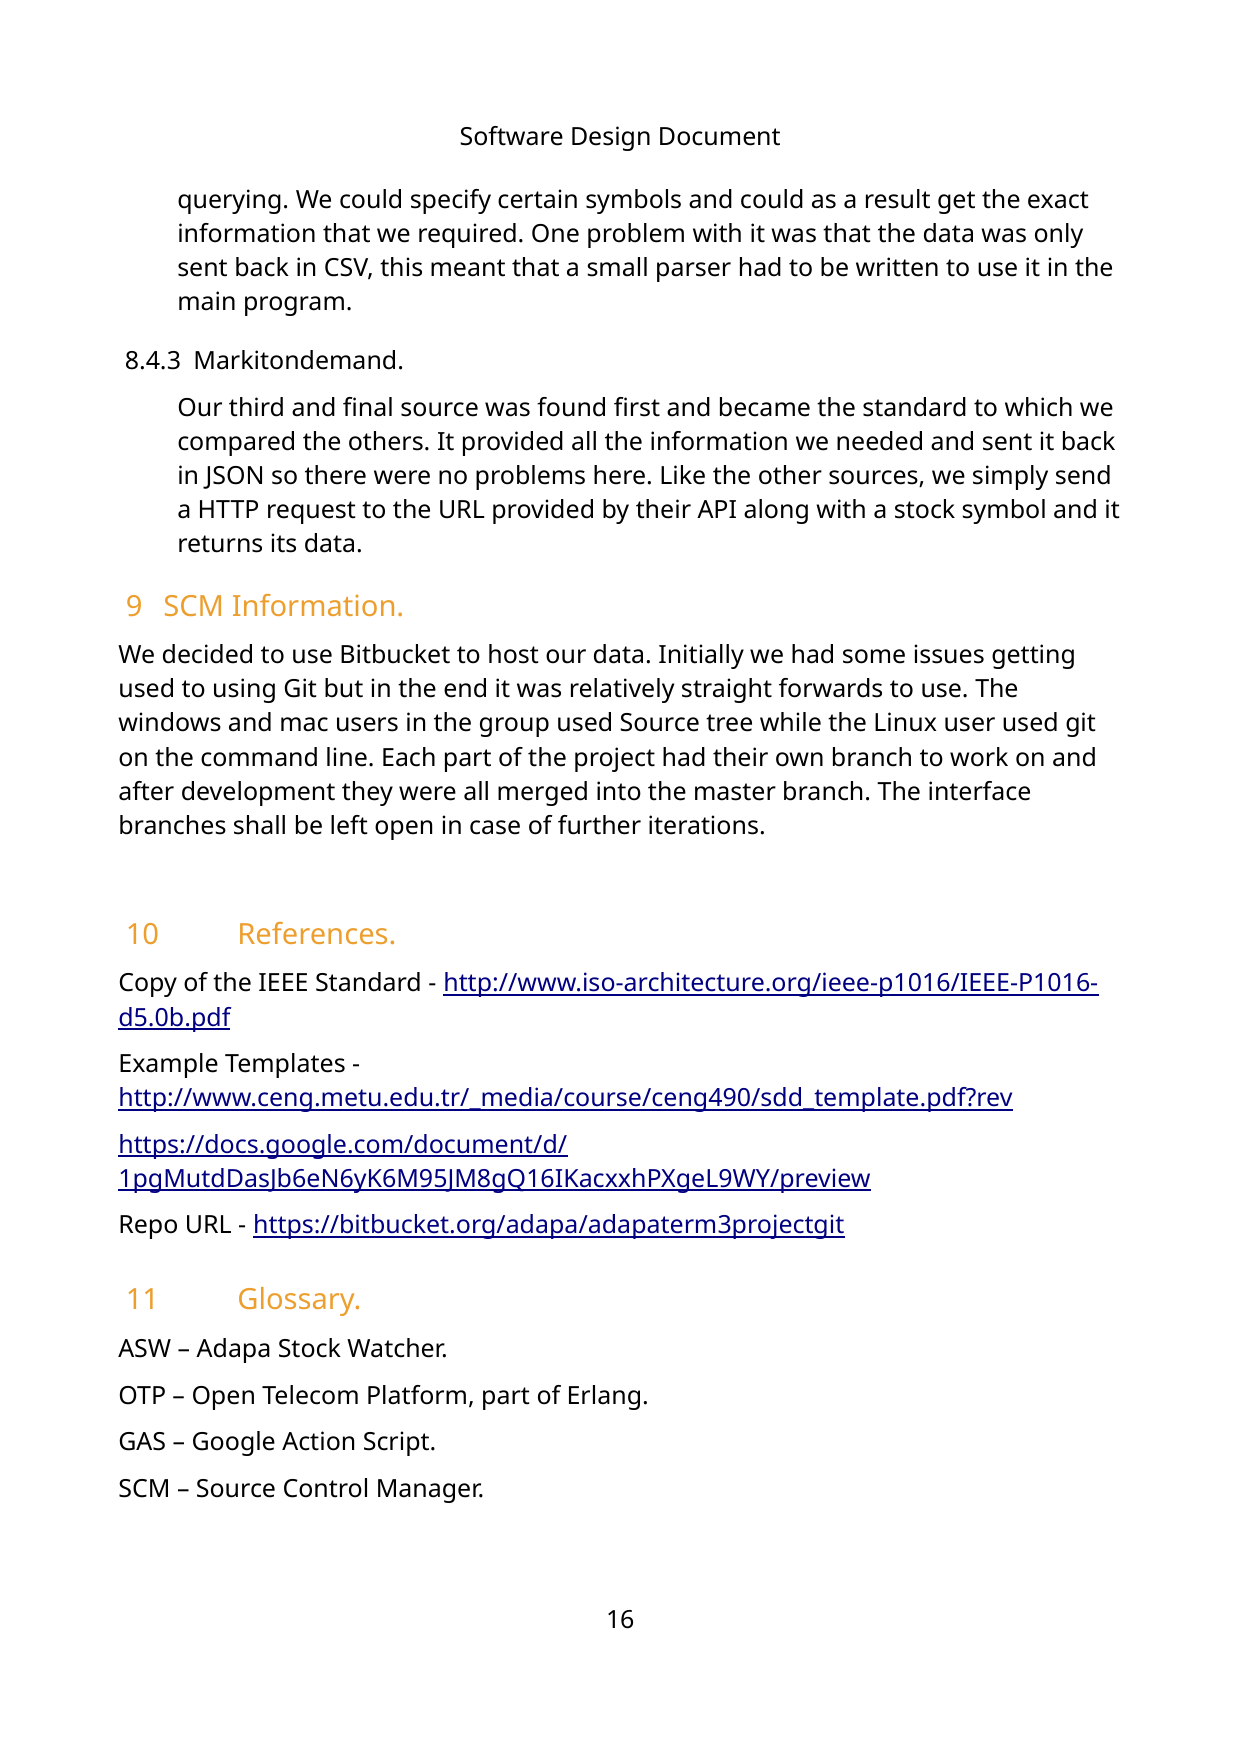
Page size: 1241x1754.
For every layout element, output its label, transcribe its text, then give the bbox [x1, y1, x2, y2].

text SCM – Source Control Manager. [118, 1470, 1122, 1504]
text GAS – Google Action Script. [118, 1424, 1122, 1458]
subtitle Markitondemand. [118, 343, 1122, 377]
text https://docs.google.com/document/d/1pgMutdDasJb6eN6yK6M95JM8gQ16IKacxxhPXgeL9WY/preview [118, 1126, 1122, 1194]
subtitle SCM Information. [118, 585, 1122, 624]
text OTP – Open Telecom Platform, part of Erlang. [118, 1377, 1122, 1411]
text Repo URL - https://bitbucket.org/adapa/adapaterm3projectgit [118, 1207, 1122, 1241]
text Copy of the IEEE Standard - http://www.iso-architecture.org/ieee-p1016/IEEE-P1016-d5.0b.pdf [118, 965, 1122, 1033]
subtitle Glossary. [118, 1278, 1122, 1318]
subtitle References. [118, 913, 1122, 953]
text We decided to use Bitbucket to host our data. Initially we had some issues getting used to using Git but in the end it was relatively straight forwards to use. The windows and mac users in the group used Source tree while the Linux user used git on the command line. Each part of the project had their own branch to work on and after development they were all merged into the master branch. The interface branches shall be left open in case of further iterations. [118, 637, 1122, 841]
text ASW – Adapa Stock Watcher. [118, 1331, 1122, 1365]
text Example Templates - http://www.ceng.metu.edu.tr/_media/course/ceng490/sdd_template.pdf?rev [118, 1046, 1122, 1114]
text querying. We could specify certain symbols and could as a result get the exact information that we required. One problem with it was that the data was only sent back in CSV, this meant that a small parser had to be written to use it in the main program. [177, 182, 1122, 318]
text Our third and final source was found first and became the standard to which we compared the others. It provided all the information we needed and sent it back in JSON so there were no problems here. Like the other sources, we simply send a HTTP request to the URL provided by their API along with a stock symbol and it returns its data. [177, 389, 1122, 560]
